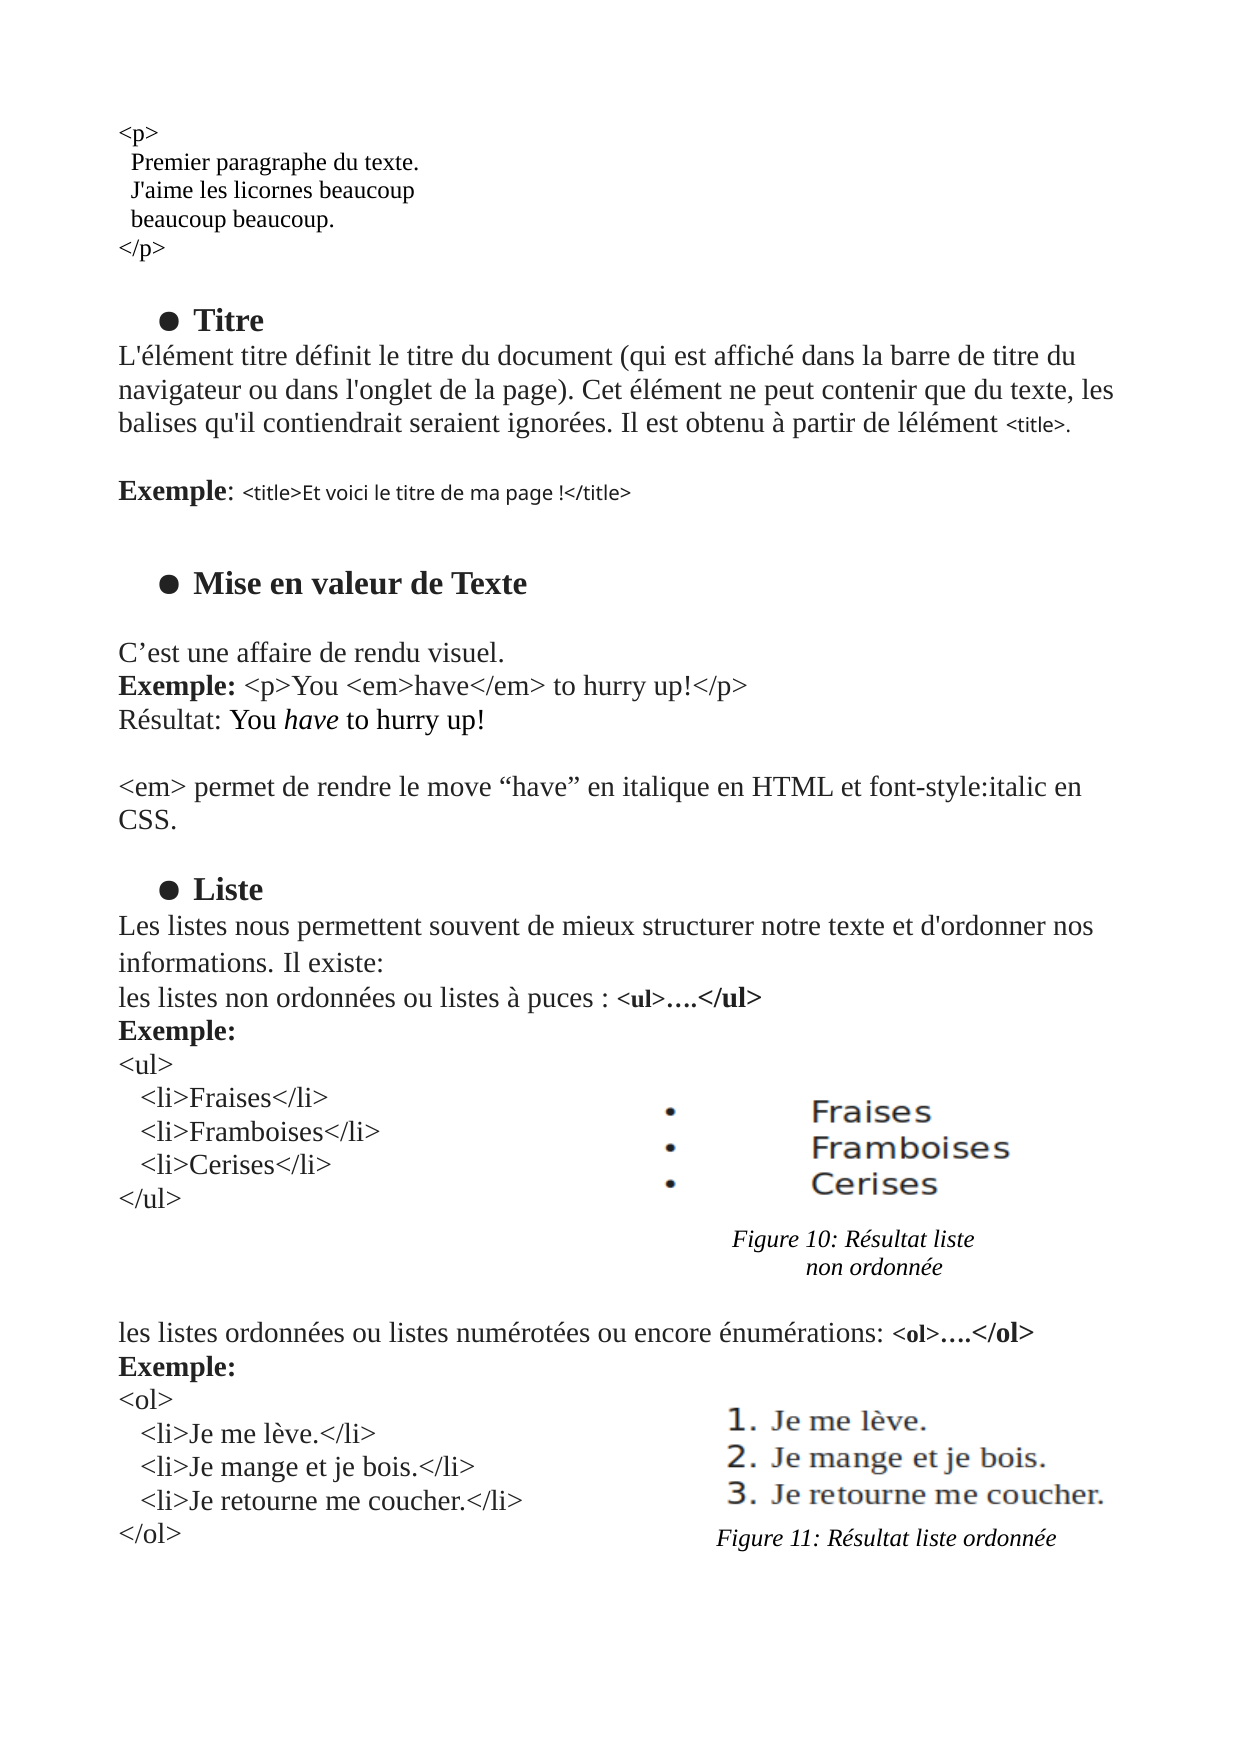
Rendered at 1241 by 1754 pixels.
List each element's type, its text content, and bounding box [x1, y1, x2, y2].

text Exemple: <title>Et voici le titre de ma page !</title> [118, 473, 1122, 506]
text <li>Je retourne me coucher.</li> [118, 1483, 716, 1516]
list Mise en valeur de Texte [156, 563, 1122, 601]
text J'aime les licornes beaucoup [118, 176, 1122, 204]
text L'élément titre définit le titre du document (qui est affiché dans la barre de titre du navigateur ou dans l'onglet de la page). Cet élément ne peut contenir que du texte, les balises qu'il contiendrait seraient ignorées. Il est obtenu à partir de lélément <title>. [118, 338, 1122, 439]
text [1018, 1147, 1122, 1181]
text Les listes nous permettent souvent de mieux structurer notre texte et d'ordonner nos informations. Il existe: [118, 908, 1122, 980]
text beaucoup beaucoup. [118, 204, 1122, 233]
text Premier paragraphe du texte. [118, 147, 1122, 176]
text Figure 10: Résultat liste non ordonnée [658, 1224, 1017, 1281]
text <li>Je me lève.</li> [118, 1416, 716, 1449]
text <li>Cerises</li> [118, 1147, 657, 1181]
text [1018, 1181, 1122, 1214]
text <em> permet de rendre le move “have” en italique en HTML et font-style:italic en CSS. [118, 769, 1122, 836]
picture [716, 1367, 1105, 1524]
list Titre [156, 300, 1122, 338]
text <li>Fraises</li> [118, 1080, 657, 1114]
text <ol> [118, 1382, 716, 1416]
text les listes non ordonnées ou listes à puces : <ul>….</ul> [118, 980, 1122, 1013]
text les listes ordonnées ou listes numérotées ou encore énumérations: <ol>….</ol> [118, 1315, 1122, 1349]
text [1018, 1114, 1122, 1147]
text </ol> [118, 1516, 716, 1550]
text [1105, 1382, 1122, 1416]
text <ul> [118, 1047, 1122, 1080]
text Figure 11: Résultat liste ordonnée [716, 1524, 1105, 1552]
text Exemple: [118, 1349, 1122, 1382]
text <li>Framboises</li> [118, 1114, 657, 1147]
text [1105, 1516, 1122, 1550]
picture [657, 1071, 1018, 1224]
text </p> [118, 233, 1122, 262]
text Exemple: [118, 1013, 1122, 1047]
text <li>Je mange et je bois.</li> [118, 1449, 716, 1483]
text C’est une affaire de rendu visuel. [118, 635, 1122, 668]
text Exemple: <p>You <em>have</em> to hurry up!</p> [118, 668, 1122, 702]
text Résultat: You have to hurry up! [118, 702, 1122, 735]
text </ul> [118, 1181, 657, 1214]
text [1018, 1080, 1122, 1114]
text <p> [118, 118, 1122, 147]
list Liste [156, 869, 1122, 908]
text [1105, 1416, 1122, 1449]
